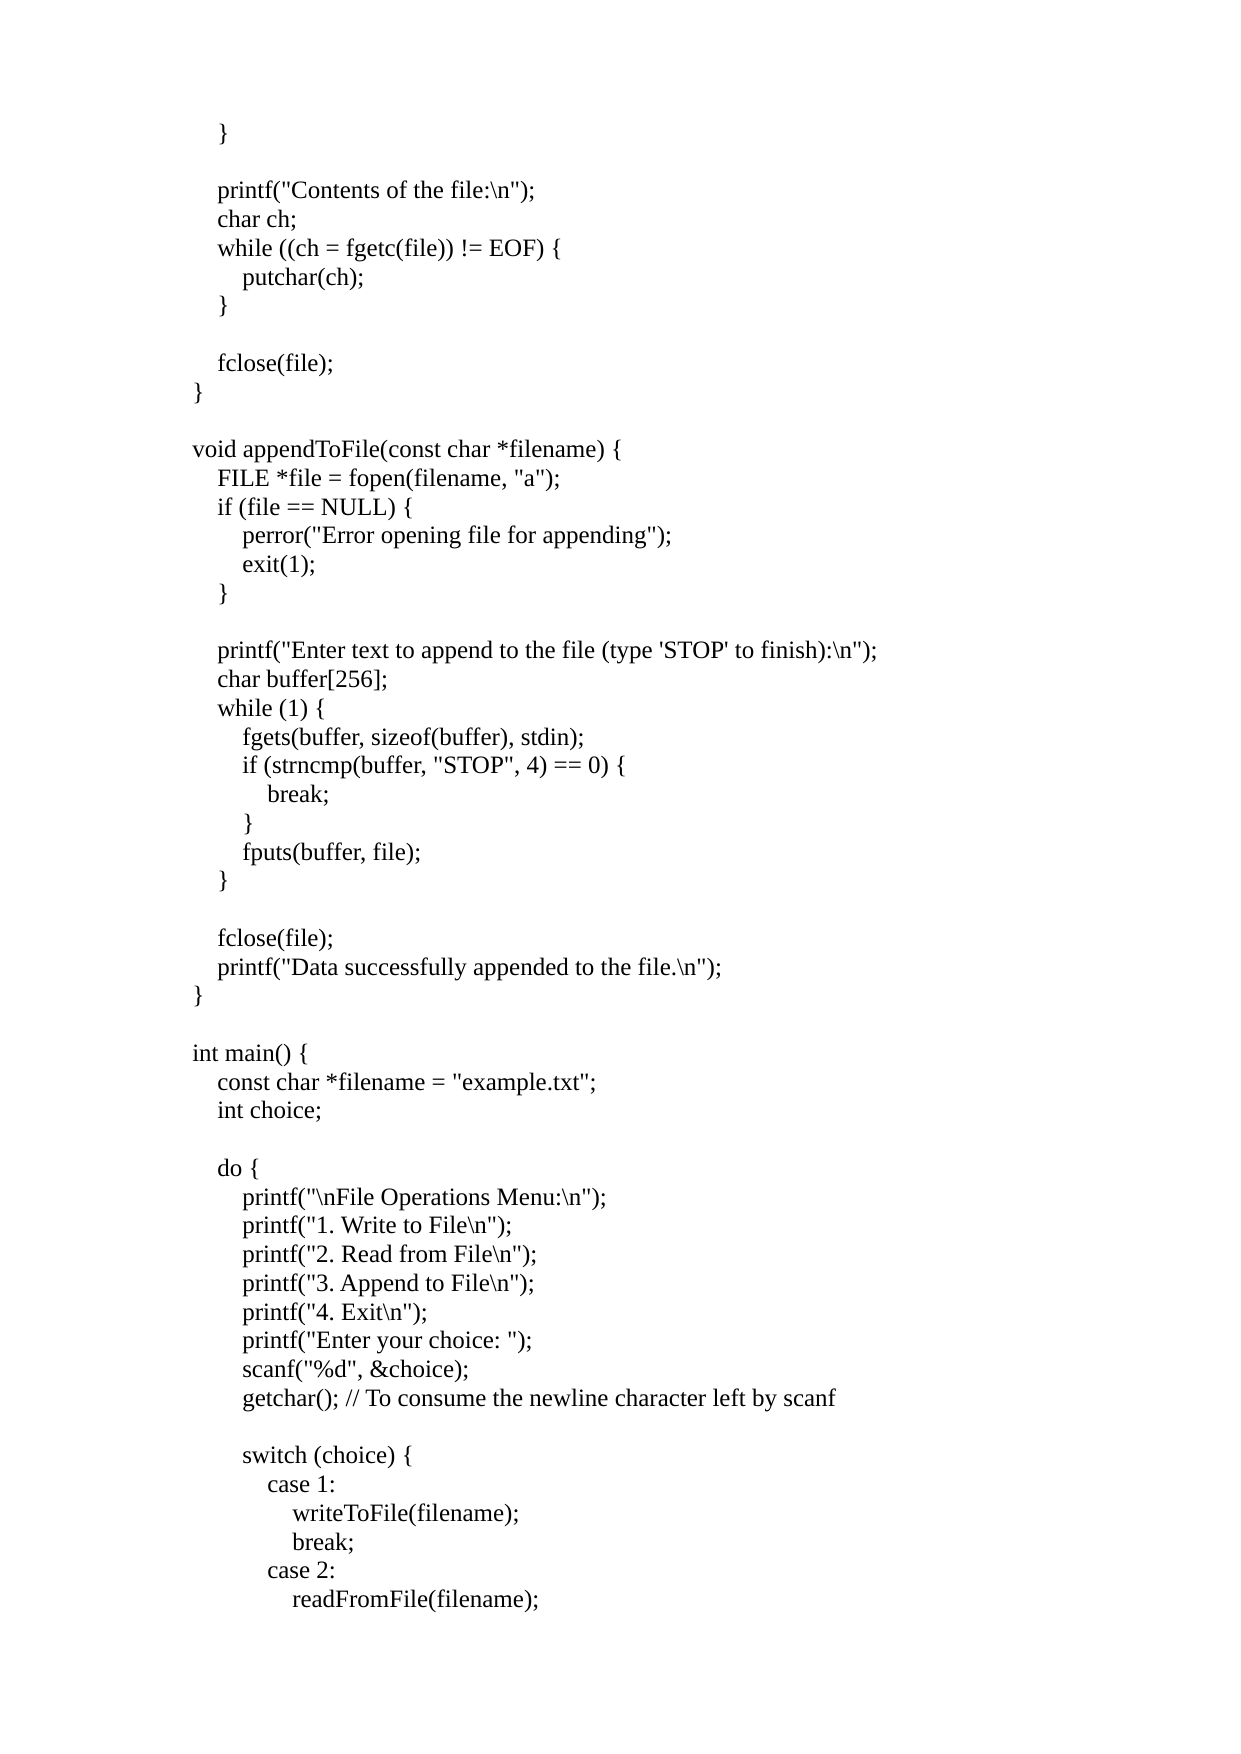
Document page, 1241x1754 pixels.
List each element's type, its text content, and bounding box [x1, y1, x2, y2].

text } [192, 866, 1122, 894]
text int choice; [192, 1096, 1122, 1124]
text printf("\nFile Operations Menu:\n"); [192, 1182, 1122, 1211]
text fgets(buffer, sizeof(buffer), stdin); [192, 722, 1122, 751]
text fclose(file); [192, 348, 1122, 377]
text int main() { [192, 1038, 1122, 1067]
text char ch; [192, 204, 1122, 233]
text while (1) { [192, 693, 1122, 722]
text printf("4. Exit\n"); [192, 1297, 1122, 1326]
text } [192, 118, 1122, 147]
text do { [192, 1153, 1122, 1182]
text } [192, 377, 1122, 406]
text void appendToFile(const char *filename) { [192, 434, 1122, 463]
text } [192, 578, 1122, 607]
text getchar(); // To consume the newline character left by scanf [192, 1383, 1122, 1412]
text case 2: [192, 1556, 1122, 1584]
text } [192, 981, 1122, 1009]
text printf("1. Write to File\n"); [192, 1211, 1122, 1239]
text break; [192, 779, 1122, 808]
text if (strncmp(buffer, "STOP", 4) == 0) { [192, 751, 1122, 779]
text perror("Error opening file for appending"); [192, 521, 1122, 549]
text } [192, 808, 1122, 837]
text switch (choice) { [192, 1441, 1122, 1469]
text FILE *file = fopen(filename, "a"); [192, 463, 1122, 492]
text printf("3. Append to File\n"); [192, 1268, 1122, 1297]
text printf("Enter text to append to the file (type 'STOP' to finish):\n"); [192, 636, 1122, 664]
text while ((ch = fgetc(file)) != EOF) { [192, 233, 1122, 262]
text putchar(ch); [192, 262, 1122, 291]
text scanf("%d", &choice); [192, 1354, 1122, 1383]
text if (file == NULL) { [192, 492, 1122, 521]
text readFromFile(filename); [192, 1584, 1122, 1613]
text printf("Data successfully appended to the file.\n"); [192, 952, 1122, 981]
text fclose(file); [192, 923, 1122, 952]
text } [192, 291, 1122, 319]
text exit(1); [192, 549, 1122, 578]
text writeToFile(filename); [192, 1498, 1122, 1527]
text case 1: [192, 1469, 1122, 1498]
text char buffer[256]; [192, 664, 1122, 693]
text printf("Contents of the file:\n"); [192, 176, 1122, 204]
text printf("2. Read from File\n"); [192, 1239, 1122, 1268]
text const char *filename = "example.txt"; [192, 1067, 1122, 1096]
text break; [192, 1527, 1122, 1556]
text printf("Enter your choice: "); [192, 1326, 1122, 1354]
text fputs(buffer, file); [192, 837, 1122, 866]
